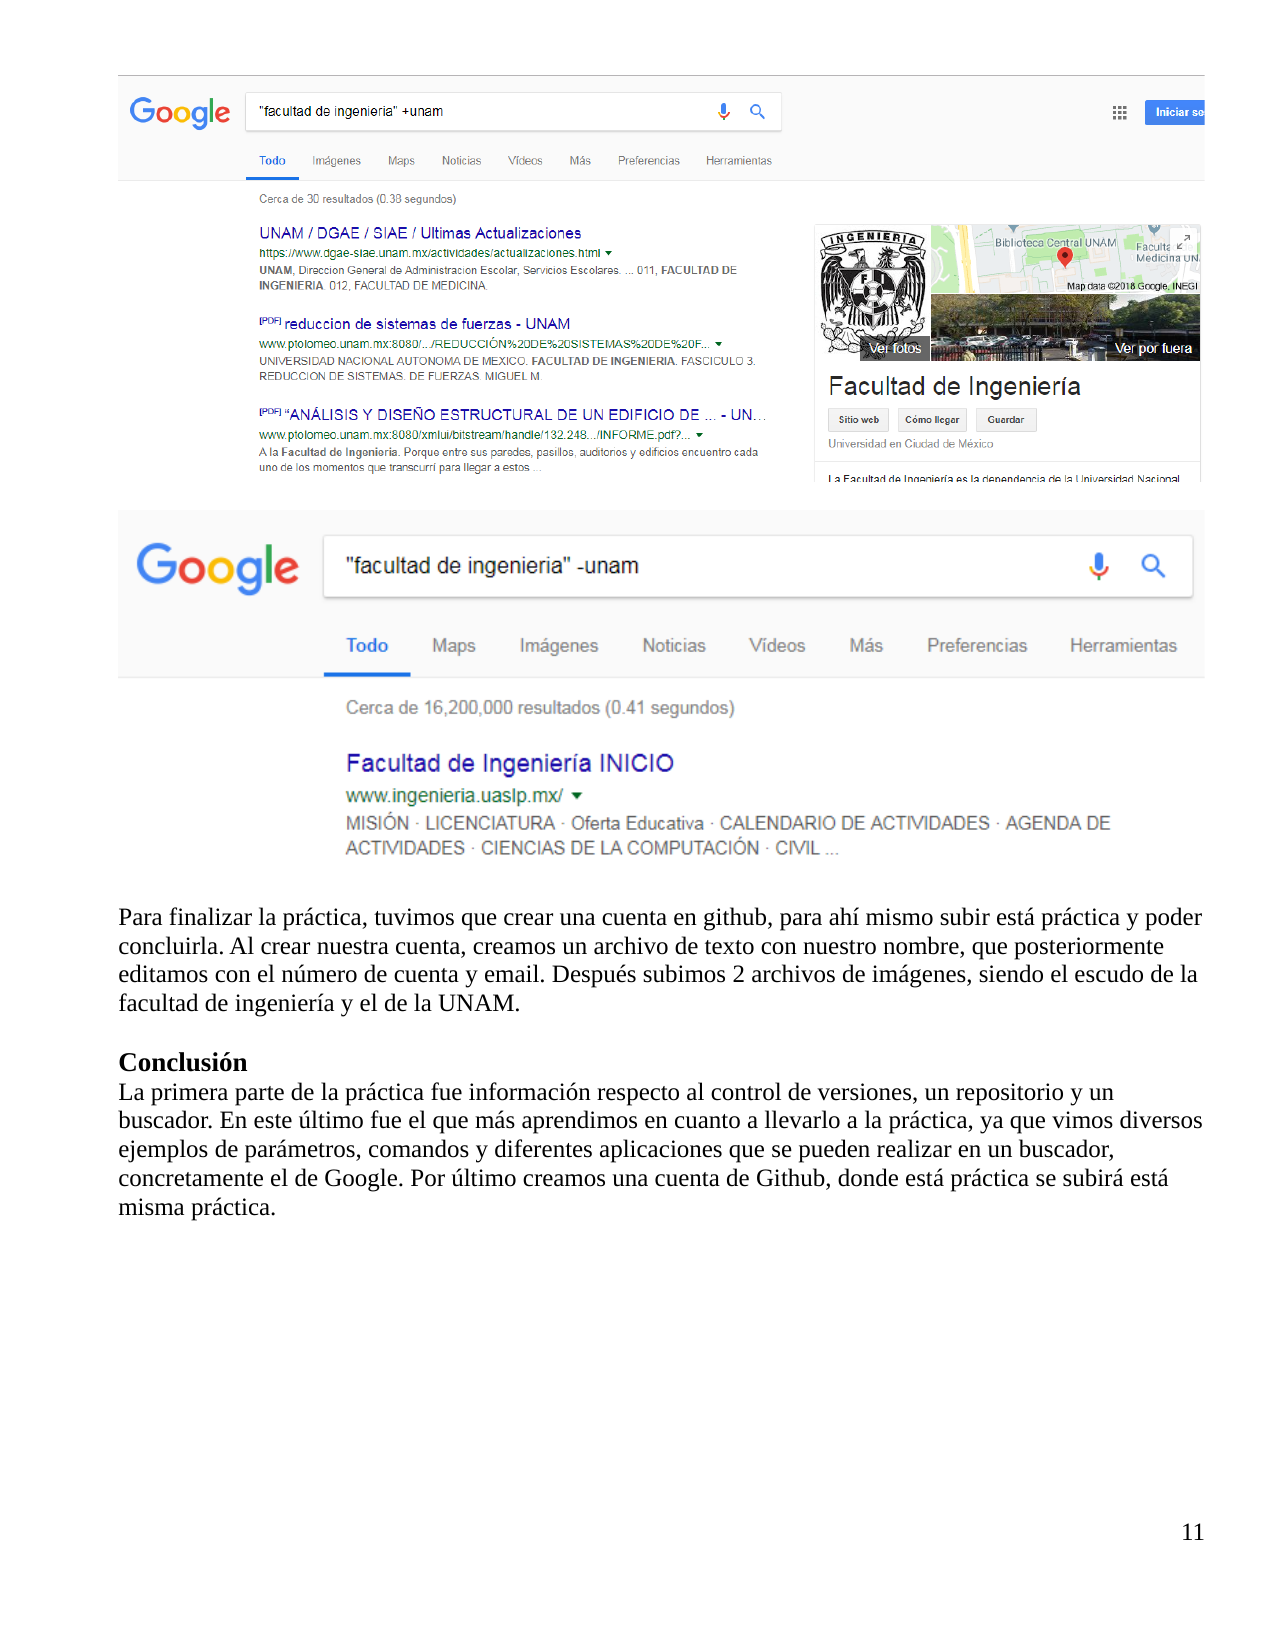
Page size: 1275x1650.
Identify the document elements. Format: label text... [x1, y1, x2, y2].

text La primera parte de la práctica fue información respecto al control de versiones, un repositorio y un buscador. En este último fue el que más aprendimos en cuanto a llevarlo a la práctica, ya que vimos diversos ejemplos de parámetros, comandos y diferentes aplicaciones que se pueden realizar en un buscador, concretamente el de Google. Por último creamos una cuenta de Github, donde está práctica se subirá está misma práctica. [118, 1077, 1205, 1221]
text Conclusión [118, 1046, 1205, 1077]
text Para finalizar la práctica, tuvimos que crear una cuenta en github, para ahí mismo subir está práctica y poder concluirla. Al crear nuestra cuenta, creamos un archivo de texto con nuestro nombre, que posteriormente editamos con el número de cuenta y email. Después subimos 2 archivos de imágenes, siendo el escudo de la facultad de ingeniería y el de la UNAM. [118, 902, 1205, 1017]
